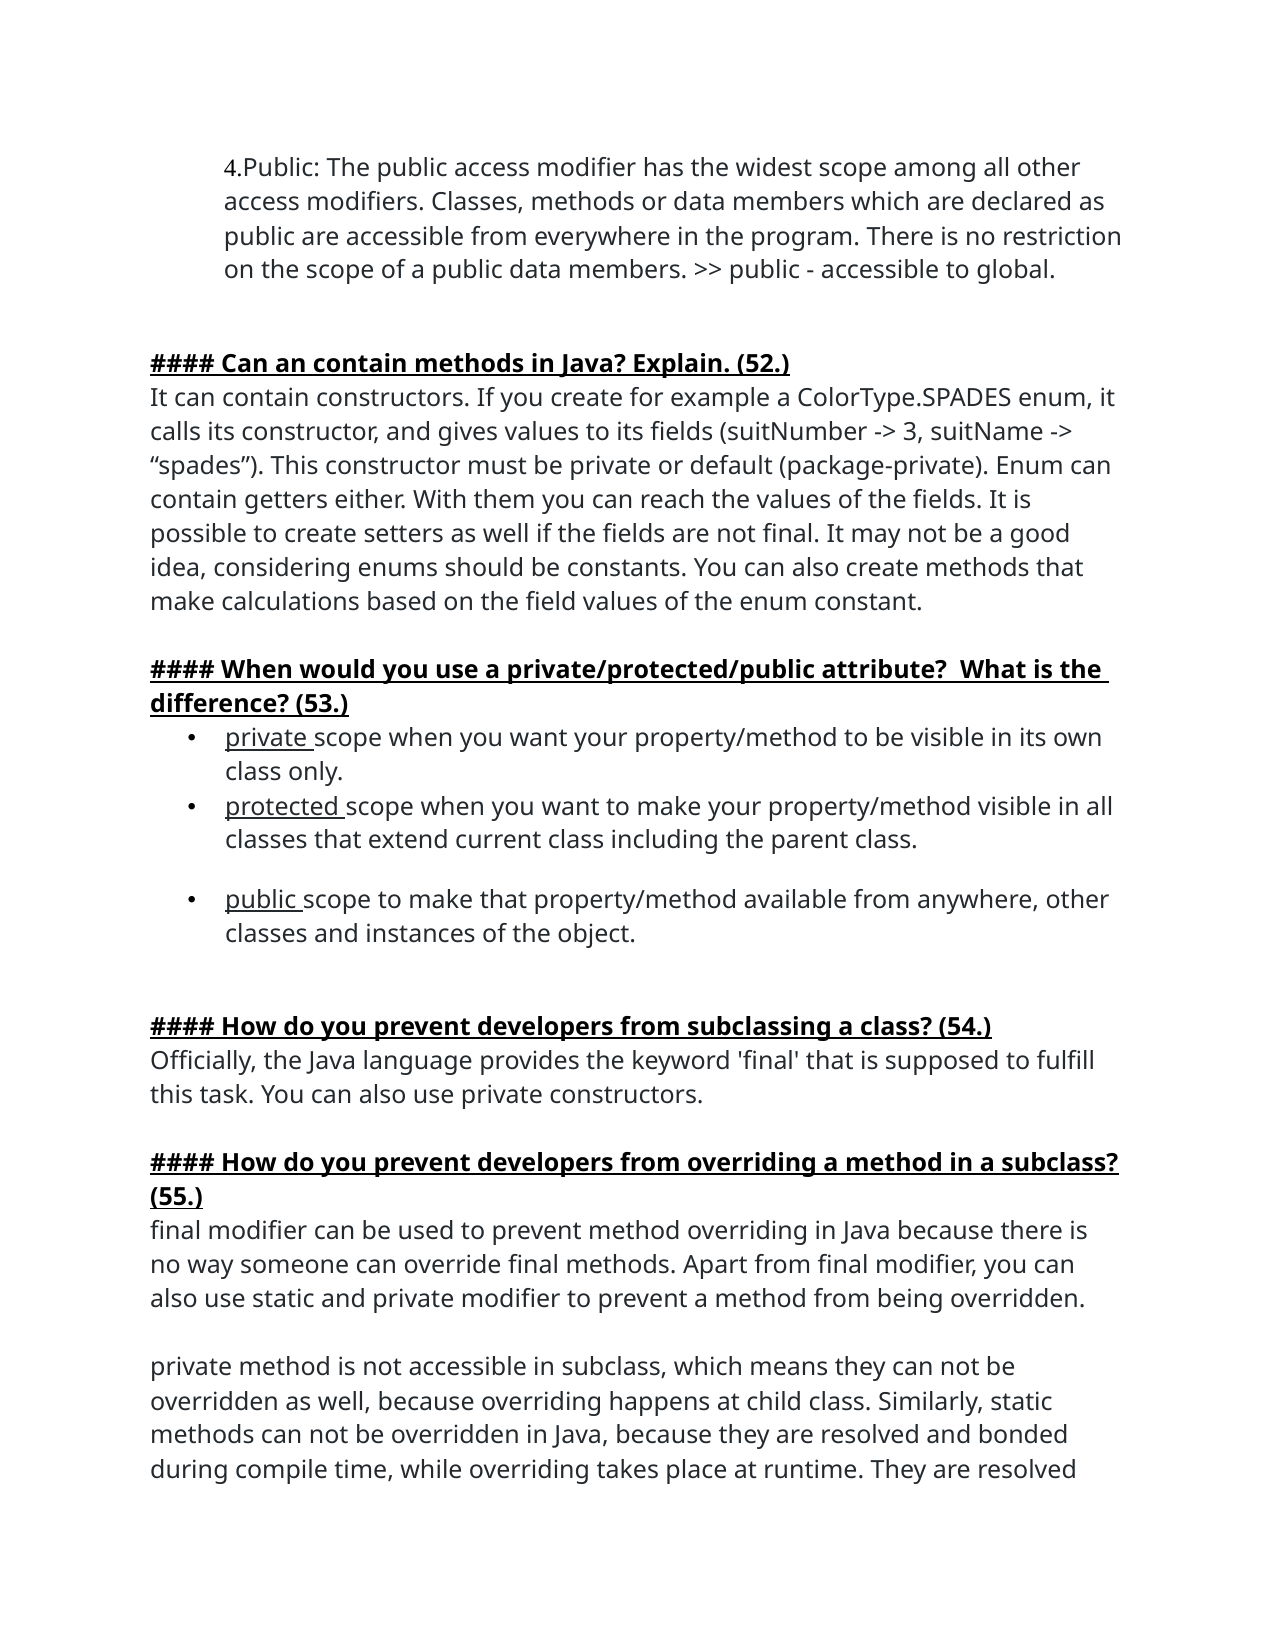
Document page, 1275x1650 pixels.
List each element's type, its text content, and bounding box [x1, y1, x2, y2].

text final modifier can be used to prevent method overriding in Java because there is no way someone can override final methods. Apart from final modifier, you can also use static and private modifier to prevent a method from being overridden. [150, 1213, 1125, 1315]
list private scope when you want your property/method to be visible in its own class only. [187, 720, 1125, 788]
text private method is not accessible in subclass, which means they can not be overridden as well, because overriding happens at child class. Similarly, static methods can not be overridden in Java, because they are resolved and bonded during compile time, while overriding takes place at runtime. They are resolved [150, 1349, 1125, 1485]
list public scope to make that property/method available from anywhere, other classes and instances of the object. [187, 881, 1125, 949]
text It can contain constructors. If you create for example a ColorType.SPADES enum, it calls its constructor, and gives values to its fields (suitNumber -> 3, suitName -> “spades”). This constructor must be private or default (package-private). Enum can contain getters either. With them you can reach the values of the fields. It is possible to create setters as well if the fields are not final. It may not be a good idea, considering enums should be constants. You can also create methods that make calculations based on the field values of the enum constant. [150, 379, 1125, 618]
list protected scope when you want to make your property/method visible in all classes that extend current class including the parent class. [187, 788, 1125, 856]
text Officially, the Java language provides the keyword 'final' that is supposed to fulfill this task. You can also use private constructors. [150, 1042, 1125, 1111]
text #### How do you prevent developers from subclassing a class? (54.) [150, 1008, 1125, 1042]
list Public: The public access modifier has the widest scope among all other access modifiers. Classes, methods or data members which are declared as public are accessible from everywhere in the program. There is no restriction on the scope of a public data members. >> public - accessible to global. [150, 150, 1125, 286]
text #### How do you prevent developers from overriding a method in a subclass? (55.) [150, 1145, 1125, 1213]
text #### When would you use a private/protected/public attribute? What is the difference? (53.) [150, 652, 1125, 720]
text #### Can an contain methods in Java? Explain. (52.) [150, 345, 1125, 379]
